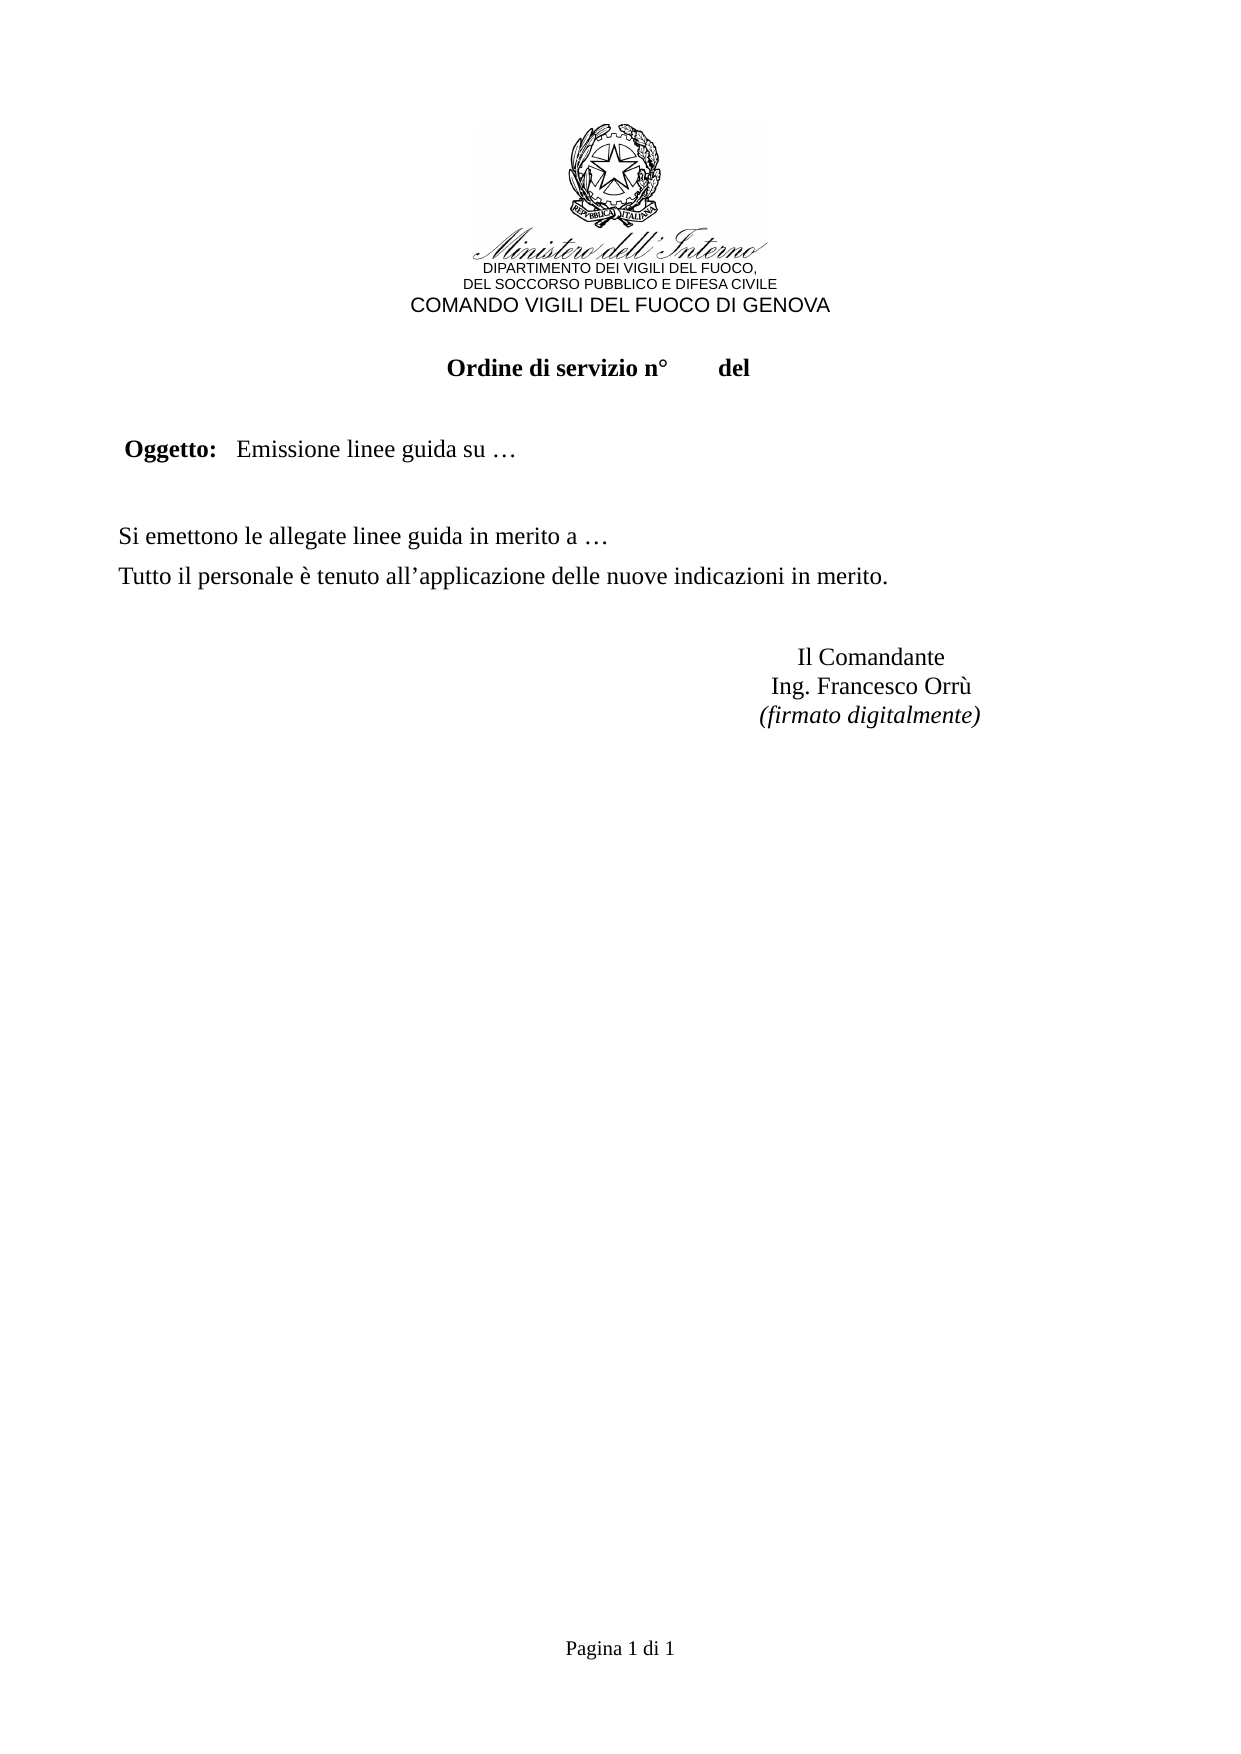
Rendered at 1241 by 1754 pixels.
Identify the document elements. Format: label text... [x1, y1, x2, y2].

table_header Il Comandante Ing. Francesco Orrù (firmato digitalmente) [620, 643, 1122, 729]
text Tutto il personale è tenuto all’applicazione delle nuove indicazioni in merito. [118, 561, 1122, 590]
table_header Emissione linee guida su … [230, 428, 1122, 468]
table_cell Ordine di servizio n° del [118, 347, 1122, 387]
table_header Dipartimento dei Vigili del fuoco, del Soccorso pubblico e Difesa civile Comando Vigili del fuoco di Genova [118, 118, 1122, 347]
text Si emettono le allegate linee guida in merito a … [118, 521, 1122, 549]
picture [472, 124, 768, 260]
table_header Oggetto: [118, 428, 230, 468]
table_header [118, 643, 620, 729]
